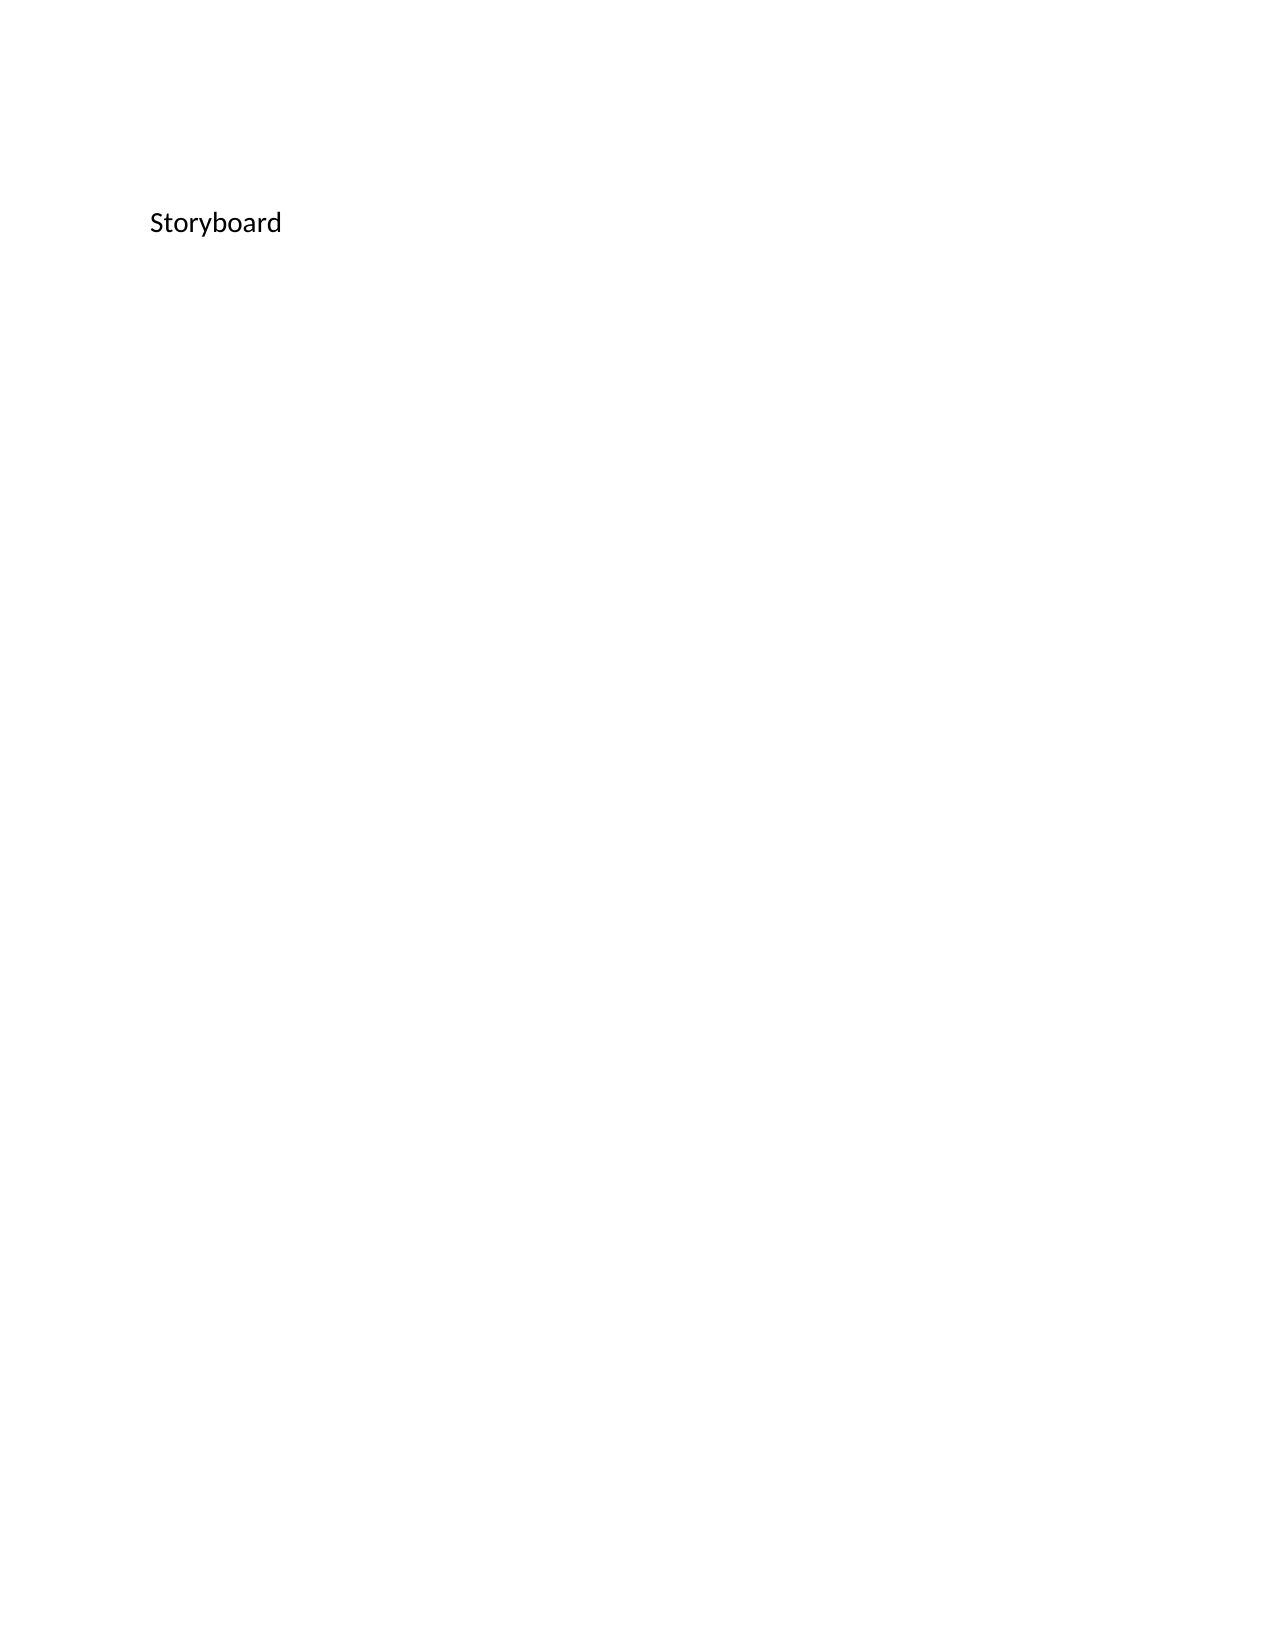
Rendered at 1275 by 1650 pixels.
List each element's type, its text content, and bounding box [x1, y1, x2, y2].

text Storyboard [150, 204, 1125, 240]
